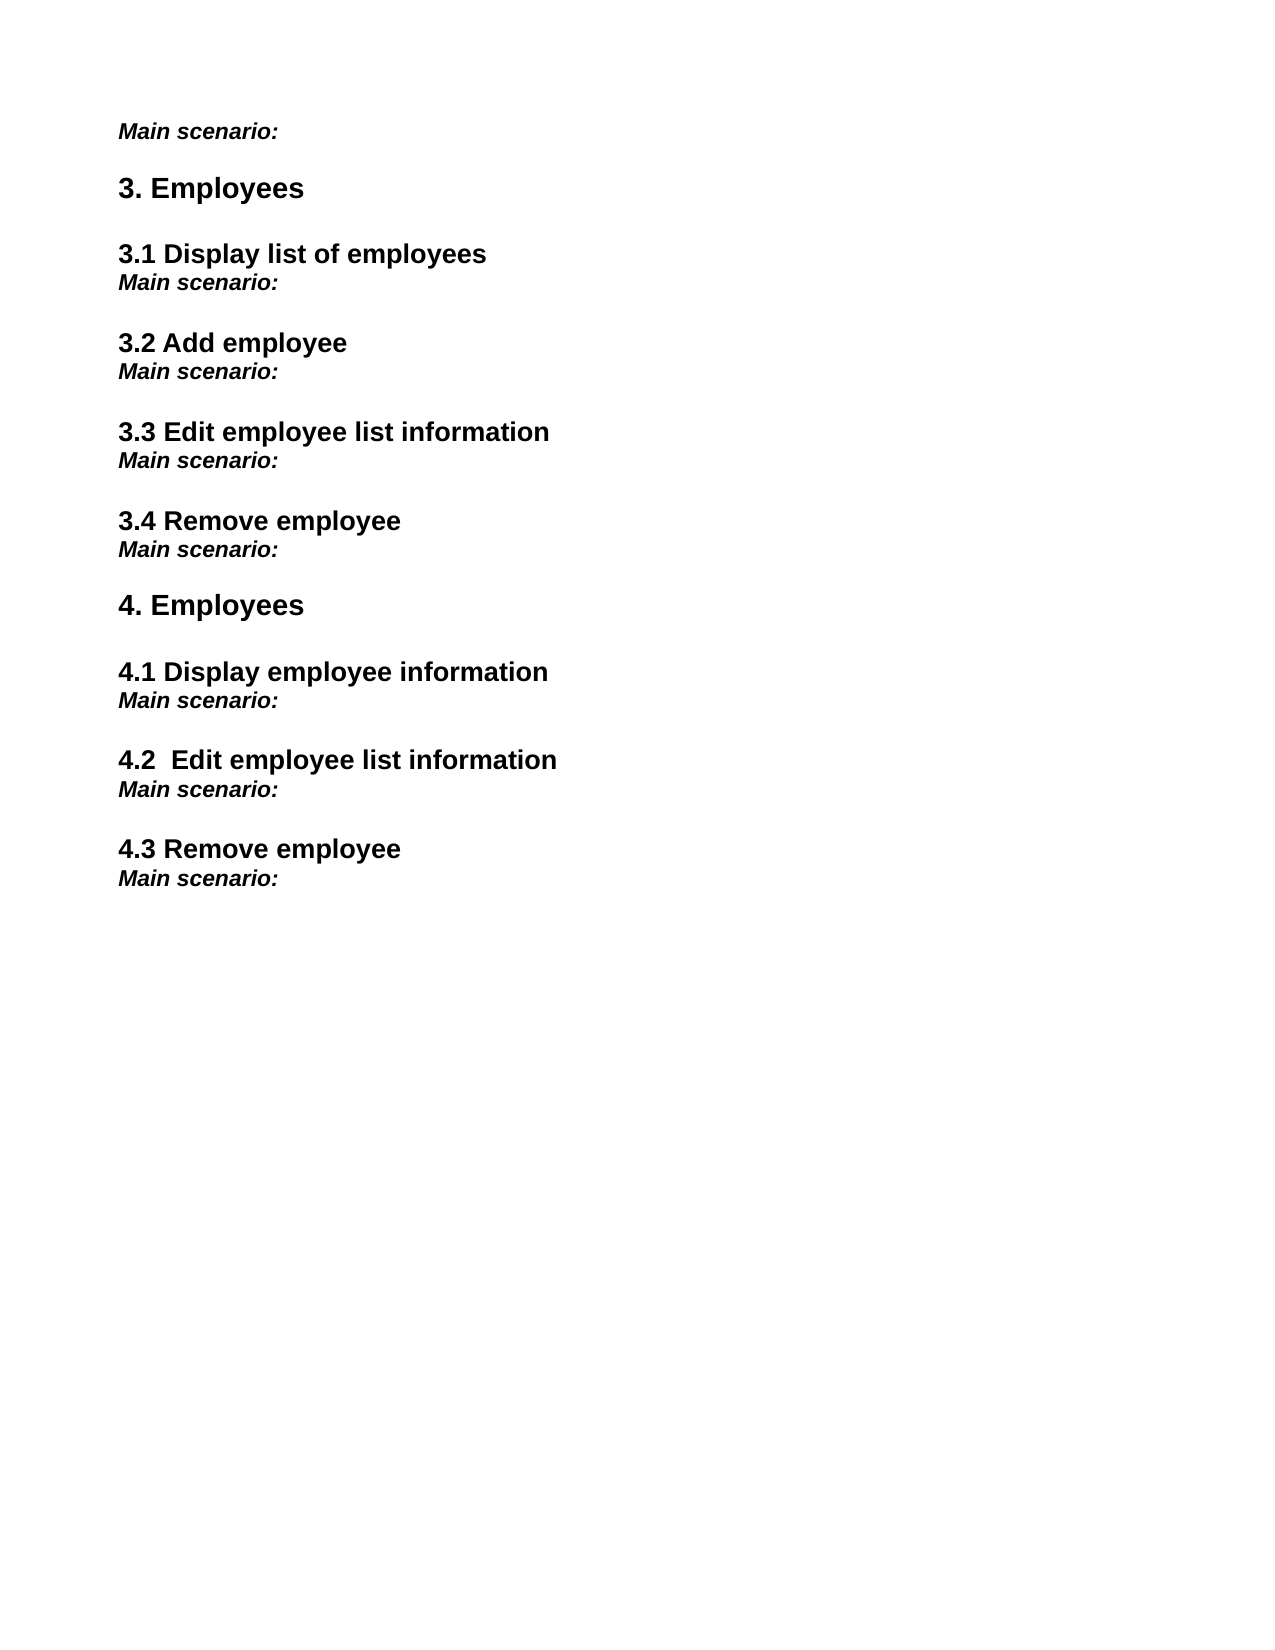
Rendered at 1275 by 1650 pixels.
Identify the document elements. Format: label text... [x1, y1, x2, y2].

text Main scenario: [118, 118, 1157, 144]
text Main scenario: [118, 776, 1157, 802]
text 4.2 Edit employee list information [118, 744, 1157, 776]
text 3.2 Add employee [118, 327, 1157, 358]
text 4.1 Display employee information [118, 656, 1157, 687]
text 3.3 Edit employee list information [118, 416, 1157, 447]
text 4. Employees [118, 588, 1157, 622]
text Main scenario: [118, 358, 1157, 384]
text 3.4 Remove employee [118, 504, 1157, 536]
text Main scenario: [118, 269, 1157, 296]
text 4.3 Remove employee [118, 833, 1157, 864]
text Main scenario: [118, 687, 1157, 713]
text Main scenario: [118, 864, 1157, 891]
text Main scenario: [118, 447, 1157, 473]
text Main scenario: [118, 536, 1157, 562]
text 3.1 Display list of employees [118, 238, 1157, 269]
text 3. Employees [118, 171, 1157, 204]
